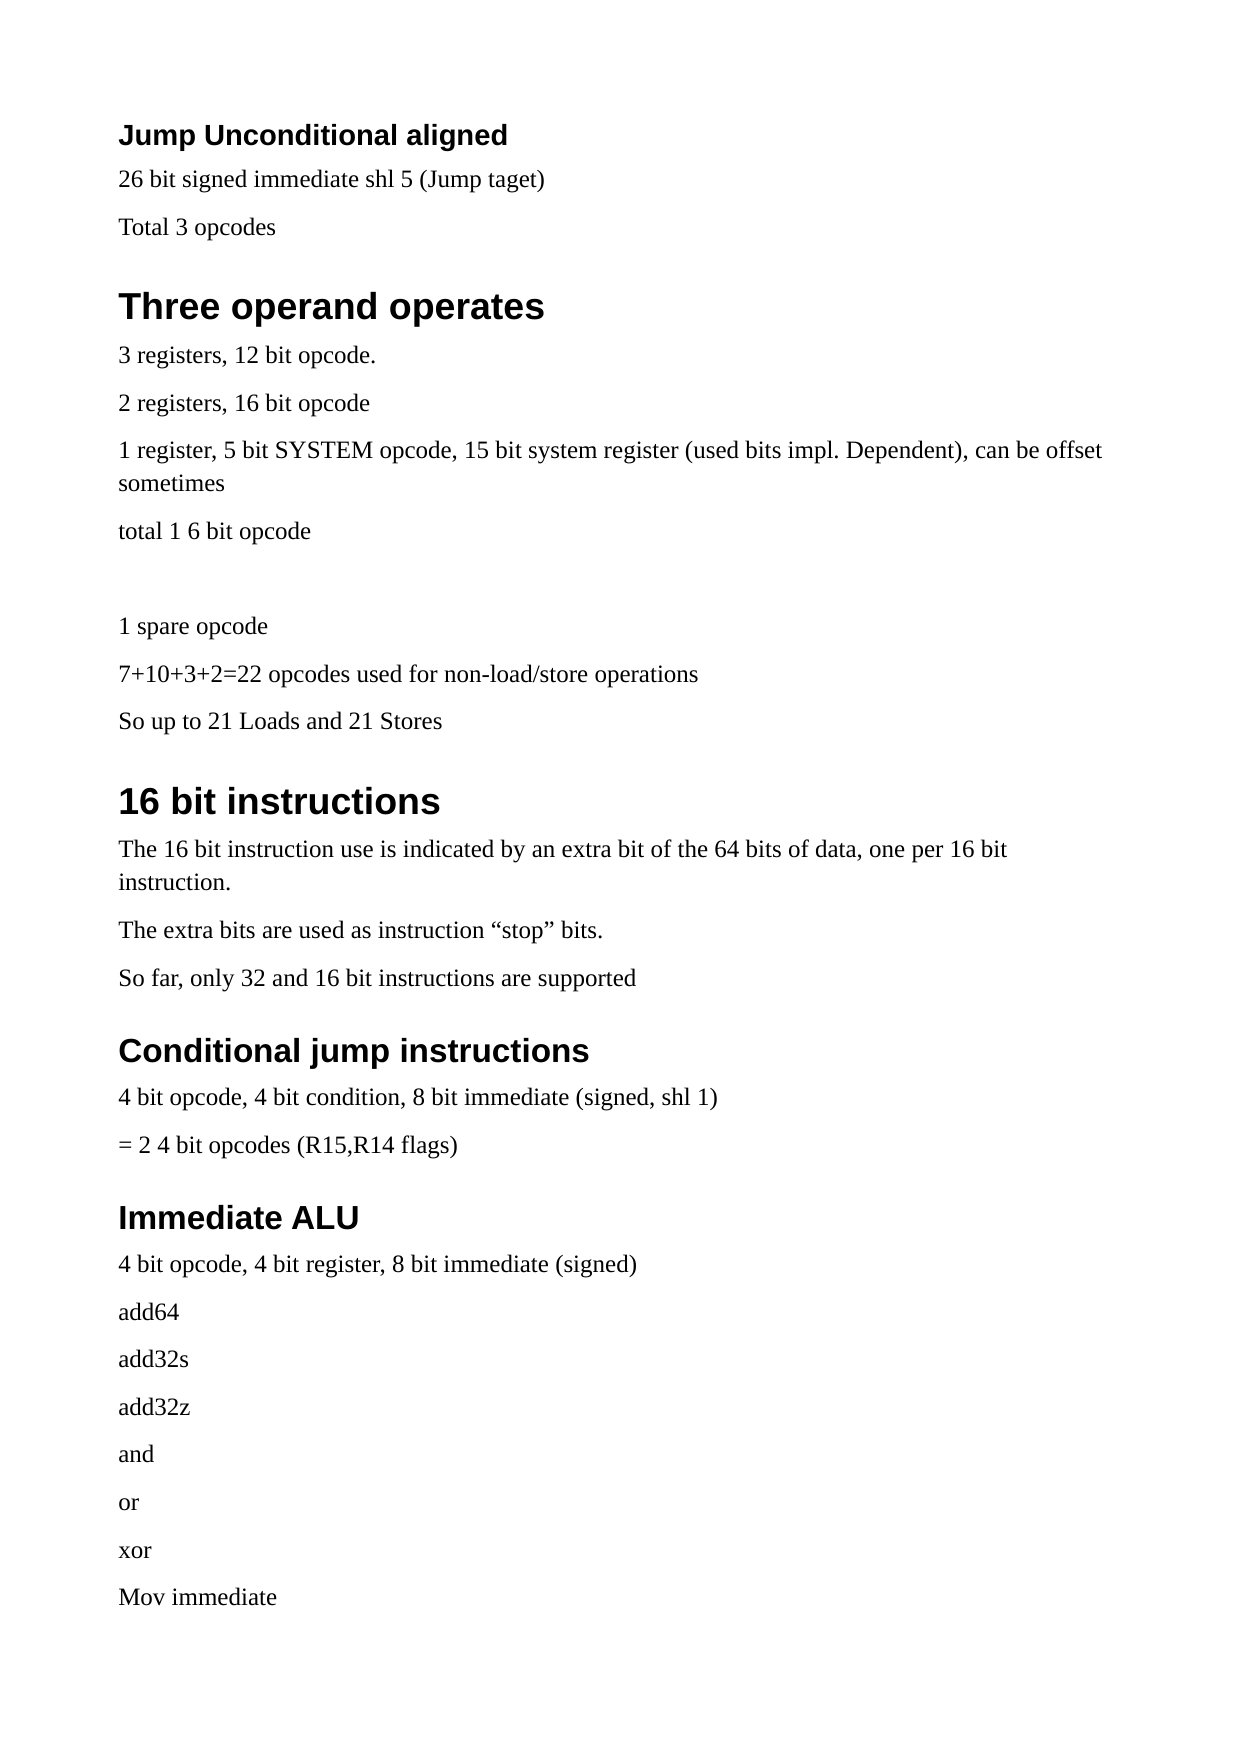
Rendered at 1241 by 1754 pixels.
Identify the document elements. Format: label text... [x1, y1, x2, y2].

text add32z [118, 1392, 1122, 1421]
text 1 register, 5 bit SYSTEM opcode, 15 bit system register (used bits impl. Dependent), can be offset sometimes [118, 435, 1122, 497]
text add64 [118, 1297, 1122, 1325]
text 4 bit opcode, 4 bit condition, 8 bit immediate (signed, shl 1) [118, 1082, 1122, 1111]
text The 16 bit instruction use is indicated by an extra bit of the 64 bits of data, one per 16 bit instruction. [118, 834, 1122, 896]
text add32s [118, 1344, 1122, 1373]
text So far, only 32 and 16 bit instructions are supported [118, 963, 1122, 991]
text 3 registers, 12 bit opcode. [118, 340, 1122, 369]
text 7+10+3+2=22 opcodes used for non-load/store operations [118, 659, 1122, 687]
text and [118, 1439, 1122, 1468]
text xor [118, 1535, 1122, 1563]
subtitle Three operand operates [118, 284, 1122, 327]
text So up to 21 Loads and 21 Stores [118, 706, 1122, 735]
text = 2 4 bit opcodes (R15,R14 flags) [118, 1130, 1122, 1158]
subtitle 16 bit instructions [118, 779, 1122, 822]
text The extra bits are used as instruction “stop” bits. [118, 915, 1122, 944]
text Total 3 opcodes [118, 212, 1122, 241]
subtitle Jump Unconditional aligned [118, 118, 1122, 152]
text total 1 6 bit opcode [118, 516, 1122, 544]
text 4 bit opcode, 4 bit register, 8 bit immediate (signed) [118, 1249, 1122, 1278]
subtitle Immediate ALU [118, 1198, 1122, 1237]
text 1 spare opcode [118, 611, 1122, 640]
text or [118, 1487, 1122, 1516]
text 2 registers, 16 bit opcode [118, 388, 1122, 416]
text 26 bit signed immediate shl 5 (Jump taget) [118, 164, 1122, 193]
text Mov immediate [118, 1582, 1122, 1611]
subtitle Conditional jump instructions [118, 1031, 1122, 1069]
